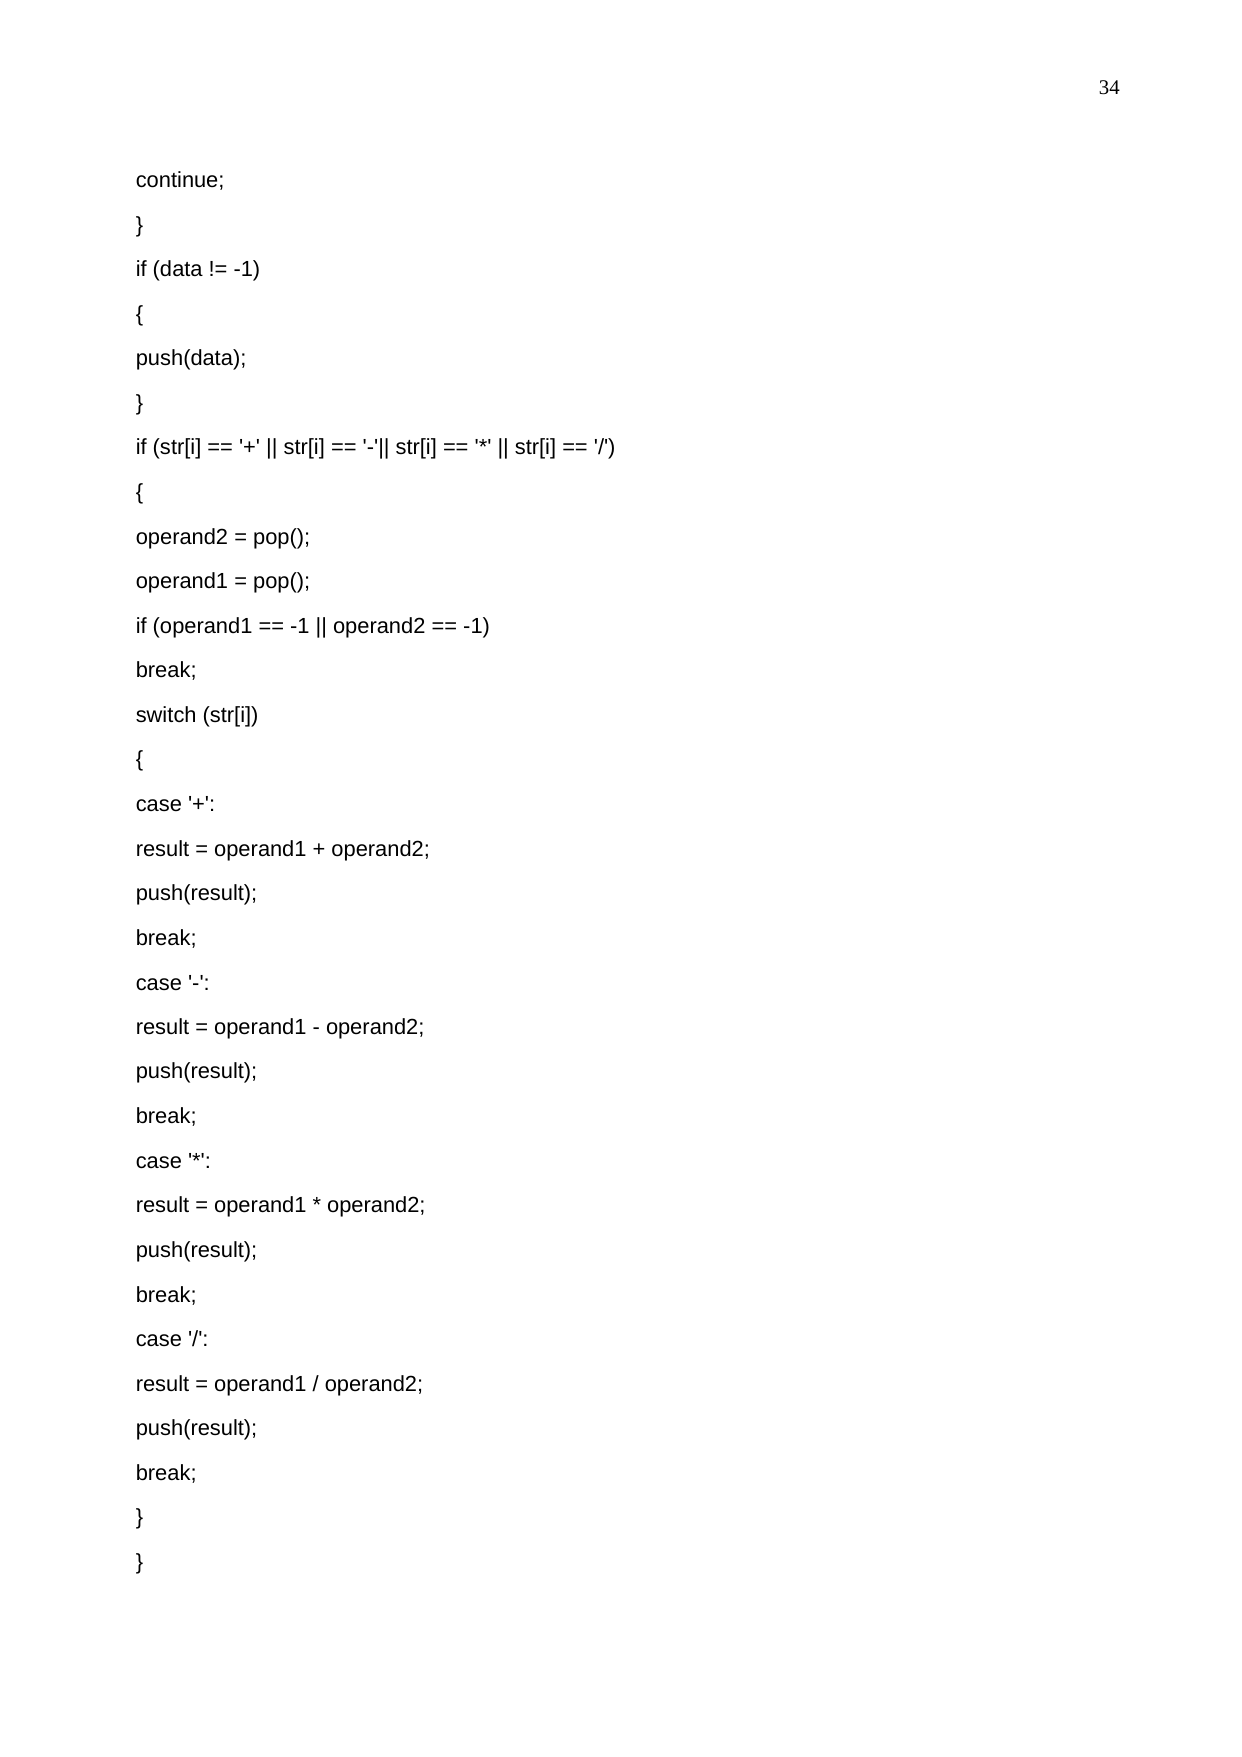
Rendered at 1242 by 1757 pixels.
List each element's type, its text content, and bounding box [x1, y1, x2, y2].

text case '/': [136, 1326, 1150, 1351]
text push(result); [136, 1415, 1150, 1441]
text } [136, 390, 1150, 415]
text break; [136, 925, 1150, 950]
text result = operand1 - operand2; [136, 1014, 1150, 1039]
text push(result); [136, 1237, 1150, 1262]
text } [136, 212, 1150, 237]
text operand2 = pop(); [136, 524, 1150, 549]
text case '*': [136, 1148, 1150, 1173]
text break; [136, 1282, 1150, 1307]
text break; [136, 1460, 1150, 1485]
text if (str[i] == '+' || str[i] == '-'|| str[i] == '*' || str[i] == '/') [136, 434, 1150, 459]
text } [136, 1504, 1150, 1529]
text if (operand1 == -1 || operand2 == -1) [136, 613, 1150, 638]
text result = operand1 * operand2; [136, 1192, 1150, 1217]
text break; [136, 1103, 1150, 1128]
text switch (str[i]) [136, 702, 1150, 727]
text break; [136, 657, 1150, 683]
text operand1 = pop(); [136, 568, 1150, 593]
text { [136, 479, 1150, 504]
text push(data); [136, 345, 1150, 371]
text continue; [136, 167, 1150, 192]
text push(result); [136, 1058, 1150, 1084]
text } [136, 1549, 1150, 1574]
text case '+': [136, 791, 1150, 816]
text { [136, 746, 1150, 772]
text result = operand1 / operand2; [136, 1371, 1150, 1396]
text result = operand1 + operand2; [136, 836, 1150, 861]
text case '-': [136, 969, 1150, 995]
text if (data != -1) [136, 256, 1150, 281]
text push(result); [136, 880, 1150, 905]
text { [136, 301, 1150, 326]
